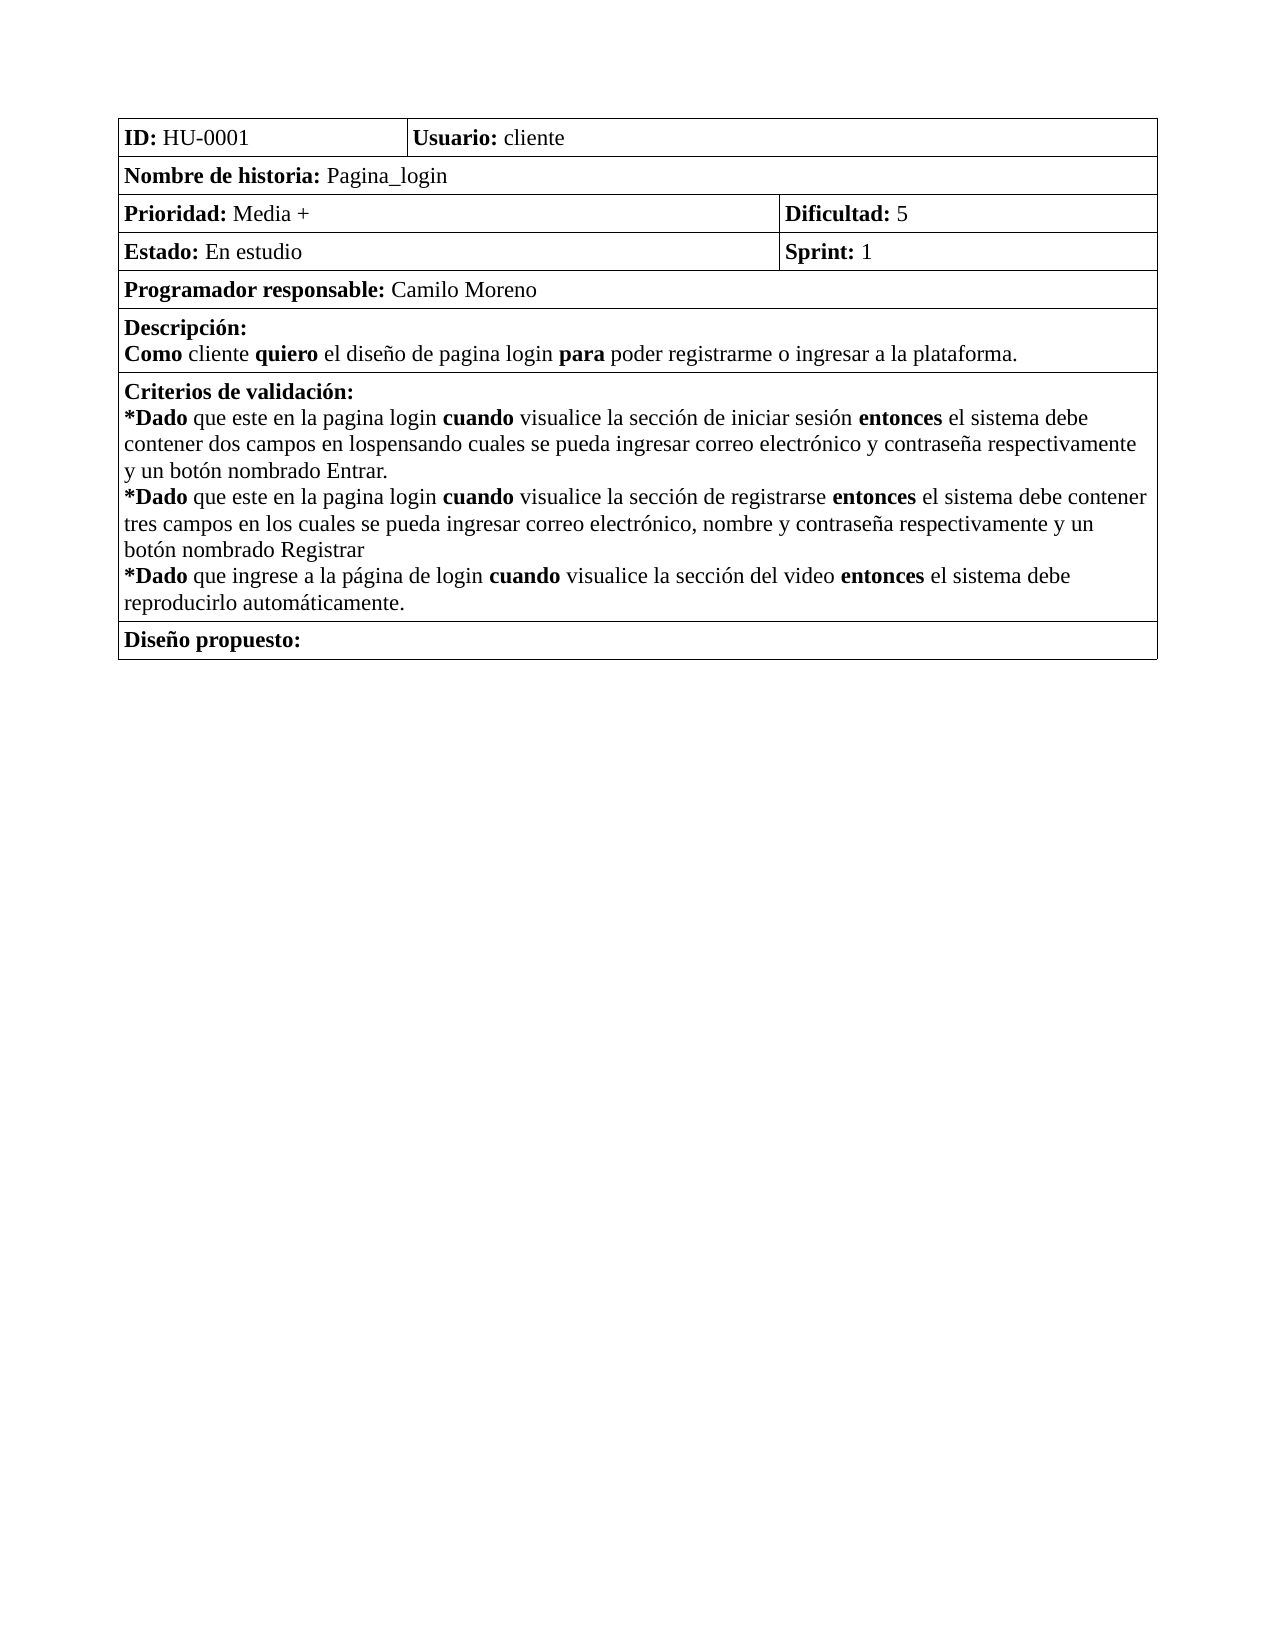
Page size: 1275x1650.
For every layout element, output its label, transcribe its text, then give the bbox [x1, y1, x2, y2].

table_cell Estado: En estudio [119, 233, 779, 270]
table_cell Sprint: 1 [780, 233, 1157, 270]
table_header ID: HU-0001 [119, 119, 407, 156]
table_cell Descripción: Como cliente quiero el diseño de pagina login para poder registrarme o ingresar a la plataforma. [119, 309, 1157, 372]
table_cell Nombre de historia: Pagina_login [119, 157, 1157, 194]
table_cell Programador responsable: Camilo Moreno [119, 271, 1157, 308]
table_header Usuario: cliente [408, 119, 1157, 156]
table_cell Criterios de validación: *Dado que este en la pagina login cuando visualice la sección de iniciar sesión entonces el sistema debe contener dos campos en lospensando cuales se pueda ingresar correo electrónico y contraseña respectivamente y un botón nombrado Entrar. *Dado que este en la pagina login cuando visualice la sección de registrarse entonces el sistema debe contener tres campos en los cuales se pueda ingresar correo electrónico, nombre y contraseña respectivamente y un botón nombrado Registrar *Dado que ingrese a la página de login cuando visualice la sección del video entonces el sistema debe reproducirlo automáticamente. [119, 373, 1157, 621]
table_cell Dificultad: 5 [780, 195, 1157, 232]
table_cell Diseño propuesto: [119, 622, 1157, 659]
table_cell Prioridad: Media + [119, 195, 779, 232]
